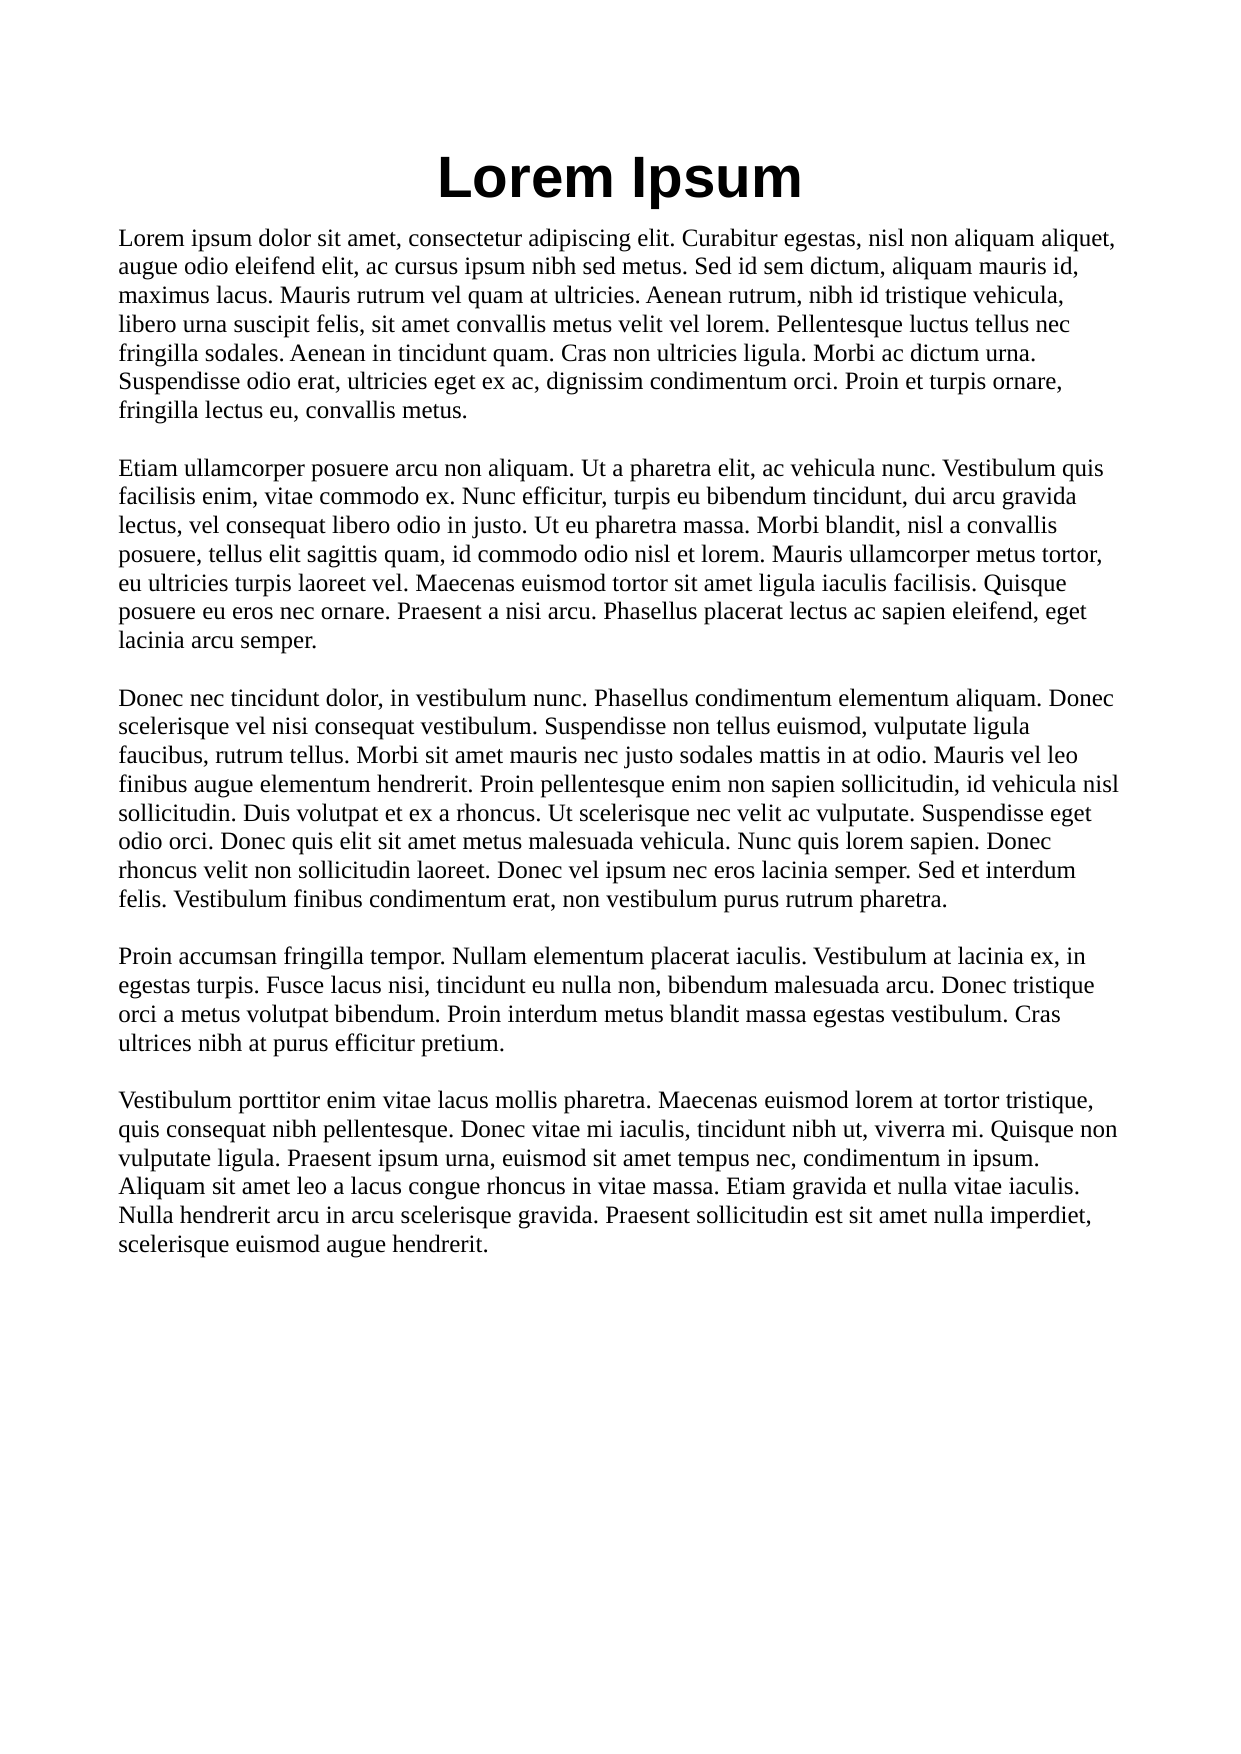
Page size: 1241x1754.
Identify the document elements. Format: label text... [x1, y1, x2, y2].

title Lorem Ipsum [118, 143, 1122, 210]
text Vestibulum porttitor enim vitae lacus mollis pharetra. Maecenas euismod lorem at tortor tristique, quis consequat nibh pellentesque. Donec vitae mi iaculis, tincidunt nibh ut, viverra mi. Quisque non vulputate ligula. Praesent ipsum urna, euismod sit amet tempus nec, condimentum in ipsum. Aliquam sit amet leo a lacus congue rhoncus in vitae massa. Etiam gravida et nulla vitae iaculis. Nulla hendrerit arcu in arcu scelerisque gravida. Praesent sollicitudin est sit amet nulla imperdiet, scelerisque euismod augue hendrerit. [118, 1085, 1122, 1258]
text Lorem ipsum dolor sit amet, consectetur adipiscing elit. Curabitur egestas, nisl non aliquam aliquet, augue odio eleifend elit, ac cursus ipsum nibh sed metus. Sed id sem dictum, aliquam mauris id, maximus lacus. Mauris rutrum vel quam at ultricies. Aenean rutrum, nibh id tristique vehicula, libero urna suscipit felis, sit amet convallis metus velit vel lorem. Pellentesque luctus tellus nec fringilla sodales. Aenean in tincidunt quam. Cras non ultricies ligula. Morbi ac dictum urna. Suspendisse odio erat, ultricies eget ex ac, dignissim condimentum orci. Proin et turpis ornare, fringilla lectus eu, convallis metus. [118, 223, 1122, 424]
text Donec nec tincidunt dolor, in vestibulum nunc. Phasellus condimentum elementum aliquam. Donec scelerisque vel nisi consequat vestibulum. Suspendisse non tellus euismod, vulputate ligula faucibus, rutrum tellus. Morbi sit amet mauris nec justo sodales mattis in at odio. Mauris vel leo finibus augue elementum hendrerit. Proin pellentesque enim non sapien sollicitudin, id vehicula nisl sollicitudin. Duis volutpat et ex a rhoncus. Ut scelerisque nec velit ac vulputate. Suspendisse eget odio orci. Donec quis elit sit amet metus malesuada vehicula. Nunc quis lorem sapien. Donec rhoncus velit non sollicitudin laoreet. Donec vel ipsum nec eros lacinia semper. Sed et interdum felis. Vestibulum finibus condimentum erat, non vestibulum purus rutrum pharetra. [118, 683, 1122, 913]
text Etiam ullamcorper posuere arcu non aliquam. Ut a pharetra elit, ac vehicula nunc. Vestibulum quis facilisis enim, vitae commodo ex. Nunc efficitur, turpis eu bibendum tincidunt, dui arcu gravida lectus, vel consequat libero odio in justo. Ut eu pharetra massa. Morbi blandit, nisl a convallis posuere, tellus elit sagittis quam, id commodo odio nisl et lorem. Mauris ullamcorper metus tortor, eu ultricies turpis laoreet vel. Maecenas euismod tortor sit amet ligula iaculis facilisis. Quisque posuere eu eros nec ornare. Praesent a nisi arcu. Phasellus placerat lectus ac sapien eleifend, eget lacinia arcu semper. [118, 453, 1122, 654]
text Proin accumsan fringilla tempor. Nullam elementum placerat iaculis. Vestibulum at lacinia ex, in egestas turpis. Fusce lacus nisi, tincidunt eu nulla non, bibendum malesuada arcu. Donec tristique orci a metus volutpat bibendum. Proin interdum metus blandit massa egestas vestibulum. Cras ultrices nibh at purus efficitur pretium. [118, 941, 1122, 1056]
